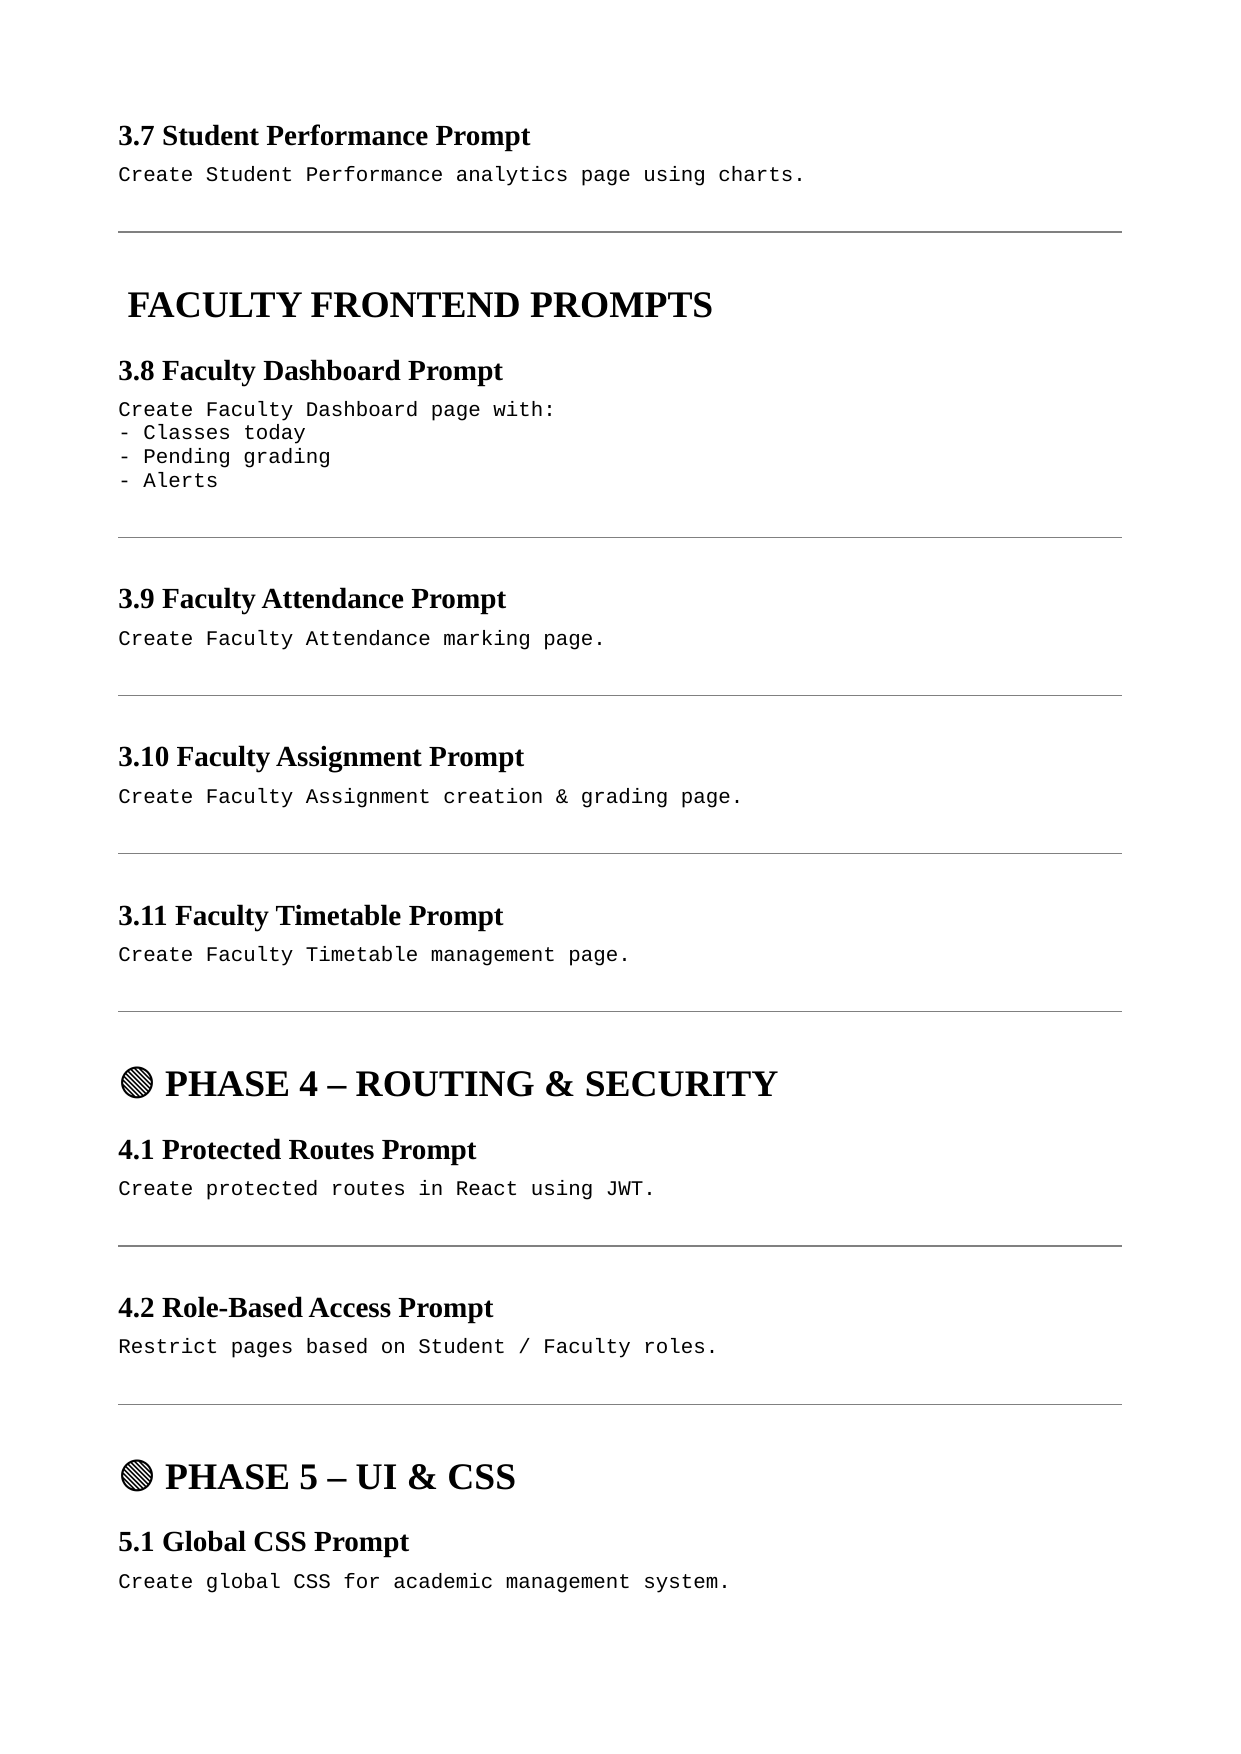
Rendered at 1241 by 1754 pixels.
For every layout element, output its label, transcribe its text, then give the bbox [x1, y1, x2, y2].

subtitle 3.10 Faculty Assignment Prompt [118, 739, 1122, 773]
subtitle 4.2 Role-Based Access Prompt [118, 1290, 1122, 1324]
text Create Student Performance analytics page using charts. [118, 164, 1122, 188]
text - Alerts [118, 469, 1122, 493]
subtitle 🟢 PHASE 4 – ROUTING & SECURITY [118, 1062, 1122, 1105]
subtitle 3.9 Faculty Attendance Prompt [118, 582, 1122, 615]
subtitle 3.7 Student Performance Prompt [118, 118, 1122, 152]
text - Classes today [118, 422, 1122, 446]
text Create Faculty Timetable management page. [118, 944, 1122, 967]
subtitle 👨‍🏫 FACULTY FRONTEND PROMPTS [118, 282, 1122, 326]
subtitle 4.1 Protected Routes Prompt [118, 1132, 1122, 1166]
subtitle 3.11 Faculty Timetable Prompt [118, 898, 1122, 931]
text Create global CSS for academic management system. [118, 1571, 1122, 1594]
text Create protected routes in React using JWT. [118, 1178, 1122, 1202]
text - Pending grading [118, 446, 1122, 469]
text Restrict pages based on Student / Faculty roles. [118, 1336, 1122, 1360]
text Create Faculty Assignment creation & grading page. [118, 786, 1122, 809]
text Create Faculty Attendance marking page. [118, 628, 1122, 651]
text Create Faculty Dashboard page with: [118, 399, 1122, 422]
subtitle 5.1 Global CSS Prompt [118, 1524, 1122, 1558]
subtitle 3.8 Faculty Dashboard Prompt [118, 353, 1122, 386]
subtitle 🟢 PHASE 5 – UI & CSS [118, 1454, 1122, 1497]
